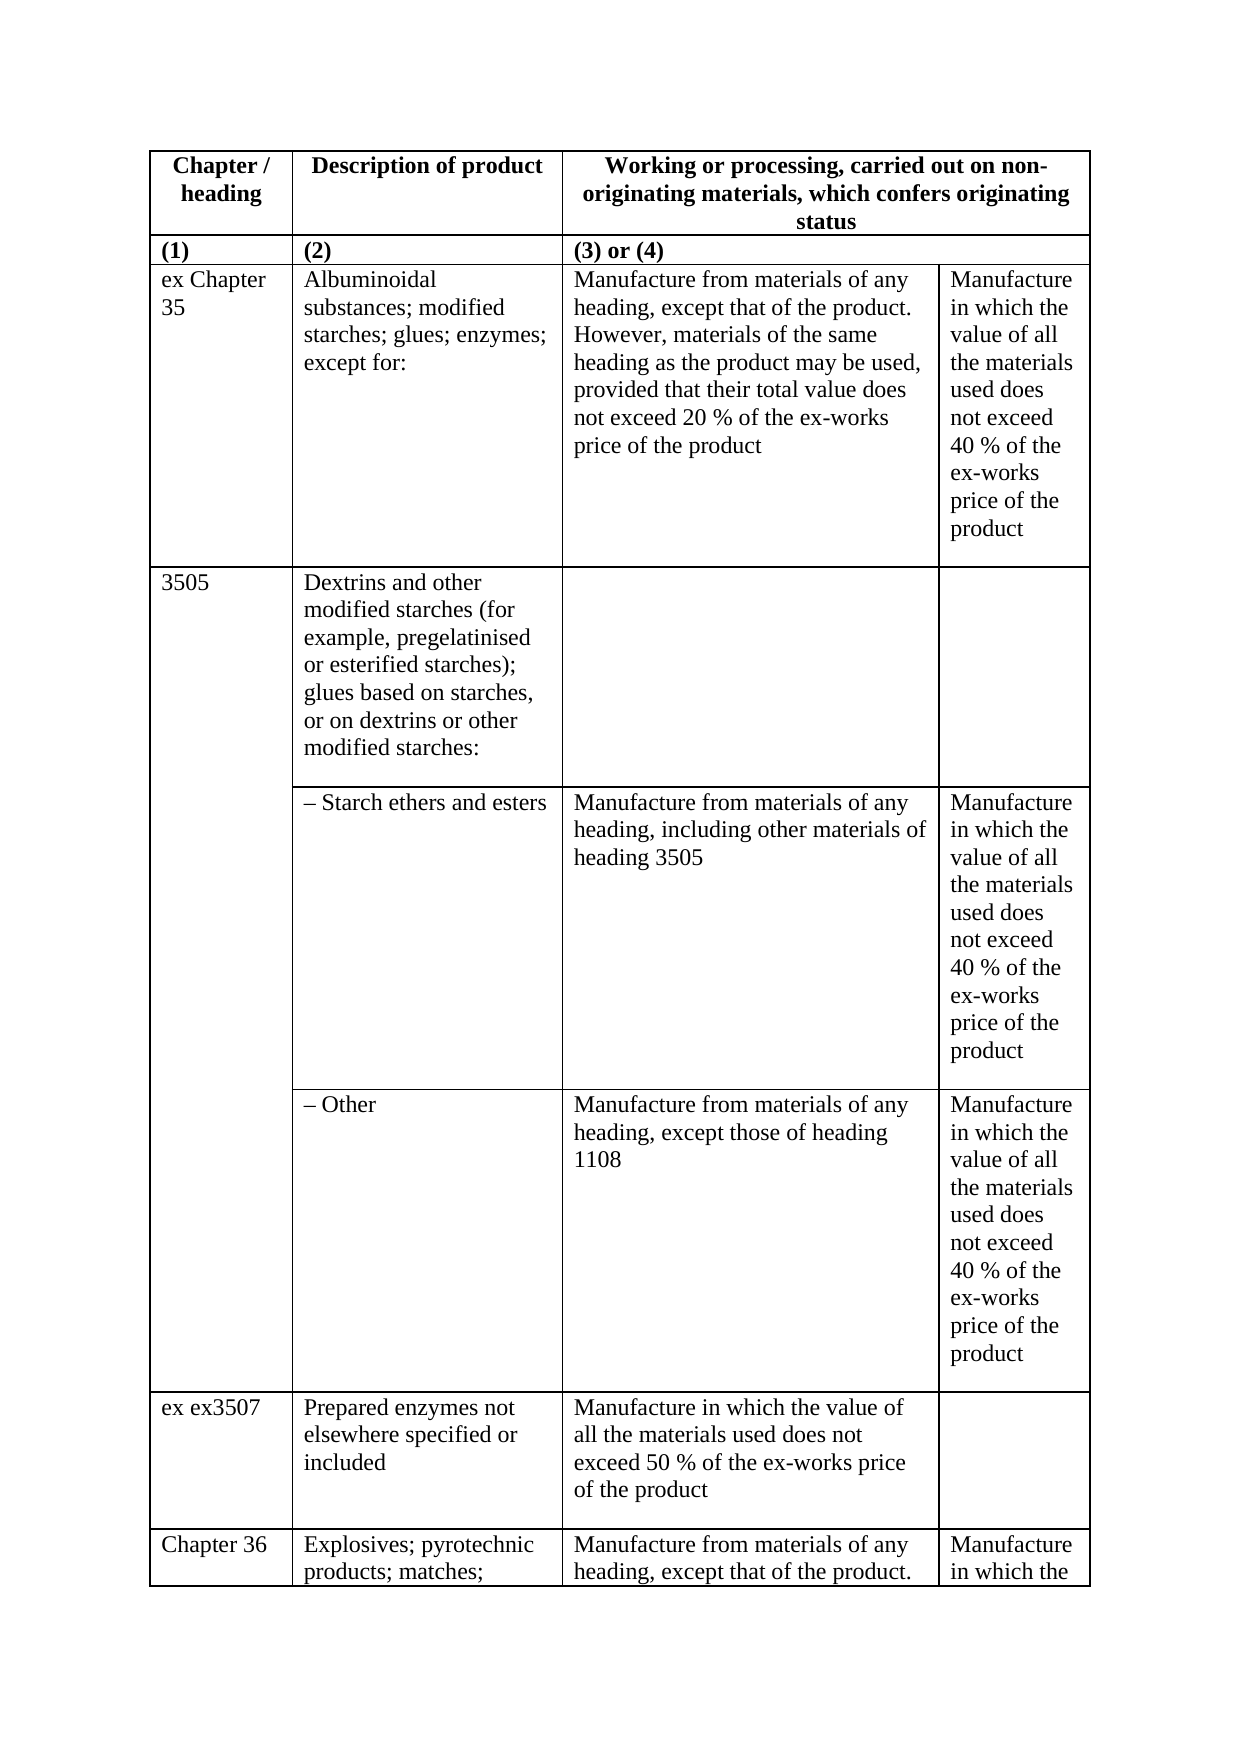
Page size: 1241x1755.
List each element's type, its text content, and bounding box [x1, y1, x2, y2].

table_cell ex Chapter 35 [151, 265, 292, 566]
table_cell Explosives; pyrotechnic products; matches; [293, 1530, 562, 1585]
table_cell Manufacture from materials of any heading, including other materials of heading 3505 [563, 788, 938, 1088]
table_cell Manufacture in which the value of all the materials used does not exceed 40 % of the ex-works price of the product [940, 1090, 1089, 1391]
table_cell (3) or (4) [563, 236, 1089, 263]
table_cell Dextrins and other modified starches (for example, pregelatinised or esterified starches); glues based on starches, or on dextrins or other modified starches: [293, 568, 562, 786]
table_header Description of product [293, 152, 562, 234]
table_header Chapter / heading [151, 152, 292, 234]
table_cell [563, 568, 938, 786]
table_cell Manufacture from materials of any heading, except that of the product. However, materials of the same heading as the product may be used, provided that their total value does not exceed 20 % of the ex-works price of the product [563, 265, 938, 566]
table_cell [151, 1089, 292, 1391]
table_cell – Starch ethers and esters [293, 788, 562, 1088]
table_cell (1) [151, 236, 292, 263]
table_cell [940, 1393, 1089, 1528]
table_cell [940, 568, 1089, 786]
table_cell [151, 786, 292, 1088]
table_cell Manufacture from materials of any heading, except that of the product. [563, 1530, 938, 1585]
table_cell – Other [293, 1090, 562, 1391]
table_cell Manufacture in which the value of all the materials used does not exceed 40 % of the ex-works price of the product [940, 265, 1089, 566]
table_cell Chapter 36 [151, 1530, 292, 1585]
table_cell Albuminoidal substances; modified starches; glues; enzymes; except for: [293, 265, 562, 566]
table_cell Prepared enzymes not elsewhere specified or included [293, 1393, 562, 1528]
table_cell Manufacture in which the value of all the materials used does not exceed 50 % of the ex-works price of the product [563, 1393, 938, 1528]
table_cell Manufacture in which the [940, 1530, 1089, 1585]
table_cell Manufacture in which the value of all the materials used does not exceed 40 % of the ex-works price of the product [940, 788, 1089, 1088]
table_cell ex ex3507 [151, 1393, 292, 1528]
table_cell 3505 [151, 568, 292, 786]
table_header Working or processing, carried out on non-originating materials, which confers originating status [563, 152, 1089, 234]
table_cell Manufacture from materials of any heading, except those of heading 1108 [563, 1090, 938, 1391]
table_cell (2) [293, 236, 562, 263]
